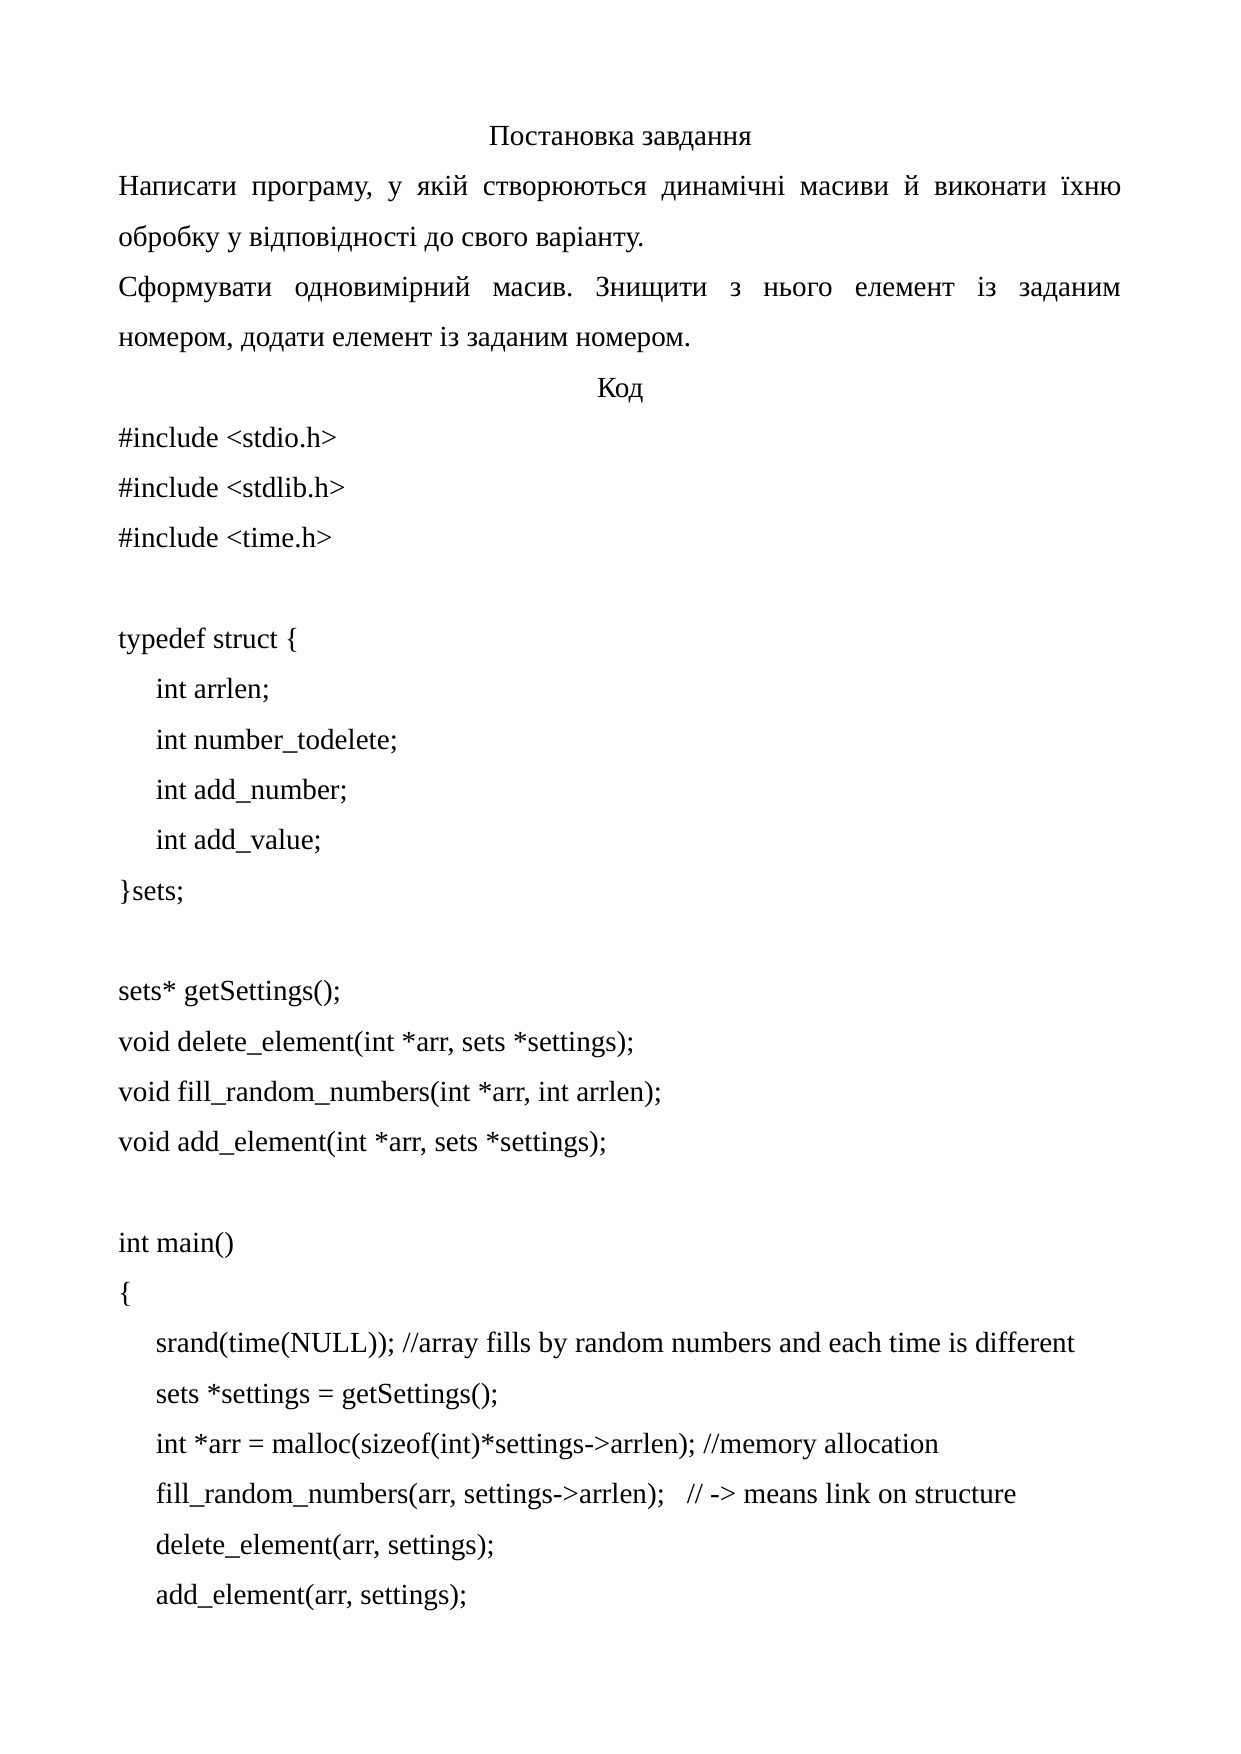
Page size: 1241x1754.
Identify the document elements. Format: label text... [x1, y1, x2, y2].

text int *arr = malloc(sizeof(int)*settings->arrlen); //memory allocation [118, 1426, 1122, 1460]
text fill_random_numbers(arr, settings->arrlen); // -> means link on structure [118, 1477, 1122, 1510]
text Написати програму, у якій створюються динамічні масиви й виконати їхню обробку у відповідності до свого варіанту. [118, 168, 1122, 252]
text void delete_element(int *arr, sets *settings); [118, 1024, 1122, 1057]
text typedef struct { [118, 621, 1122, 655]
text int add_value; [118, 822, 1122, 856]
text add_element(arr, settings); [118, 1577, 1122, 1611]
text sets* getSettings(); [118, 973, 1122, 1007]
text #include <stdio.h> [118, 420, 1122, 453]
text void fill_random_numbers(int *arr, int arrlen); [118, 1074, 1122, 1108]
text }sets; [118, 873, 1122, 906]
text void add_element(int *arr, sets *settings); [118, 1124, 1122, 1158]
text int number_todelete; [118, 722, 1122, 755]
text int main() [118, 1225, 1122, 1258]
text int arrlen; [118, 672, 1122, 705]
text Код [118, 370, 1122, 403]
list Сформувати одновимірний масив. Знищити з нього елемент із заданим номером, додати елемент із заданим номером. [118, 269, 1122, 353]
text { [118, 1275, 1122, 1309]
text sets *settings = getSettings(); [118, 1376, 1122, 1409]
text Постановка завдання [118, 118, 1122, 152]
text srand(time(NULL)); //array fills by random numbers and each time is different [118, 1326, 1122, 1359]
text delete_element(arr, settings); [118, 1527, 1122, 1560]
text int add_number; [118, 772, 1122, 806]
text #include <stdlib.h> [118, 470, 1122, 504]
text #include <time.h> [118, 521, 1122, 554]
